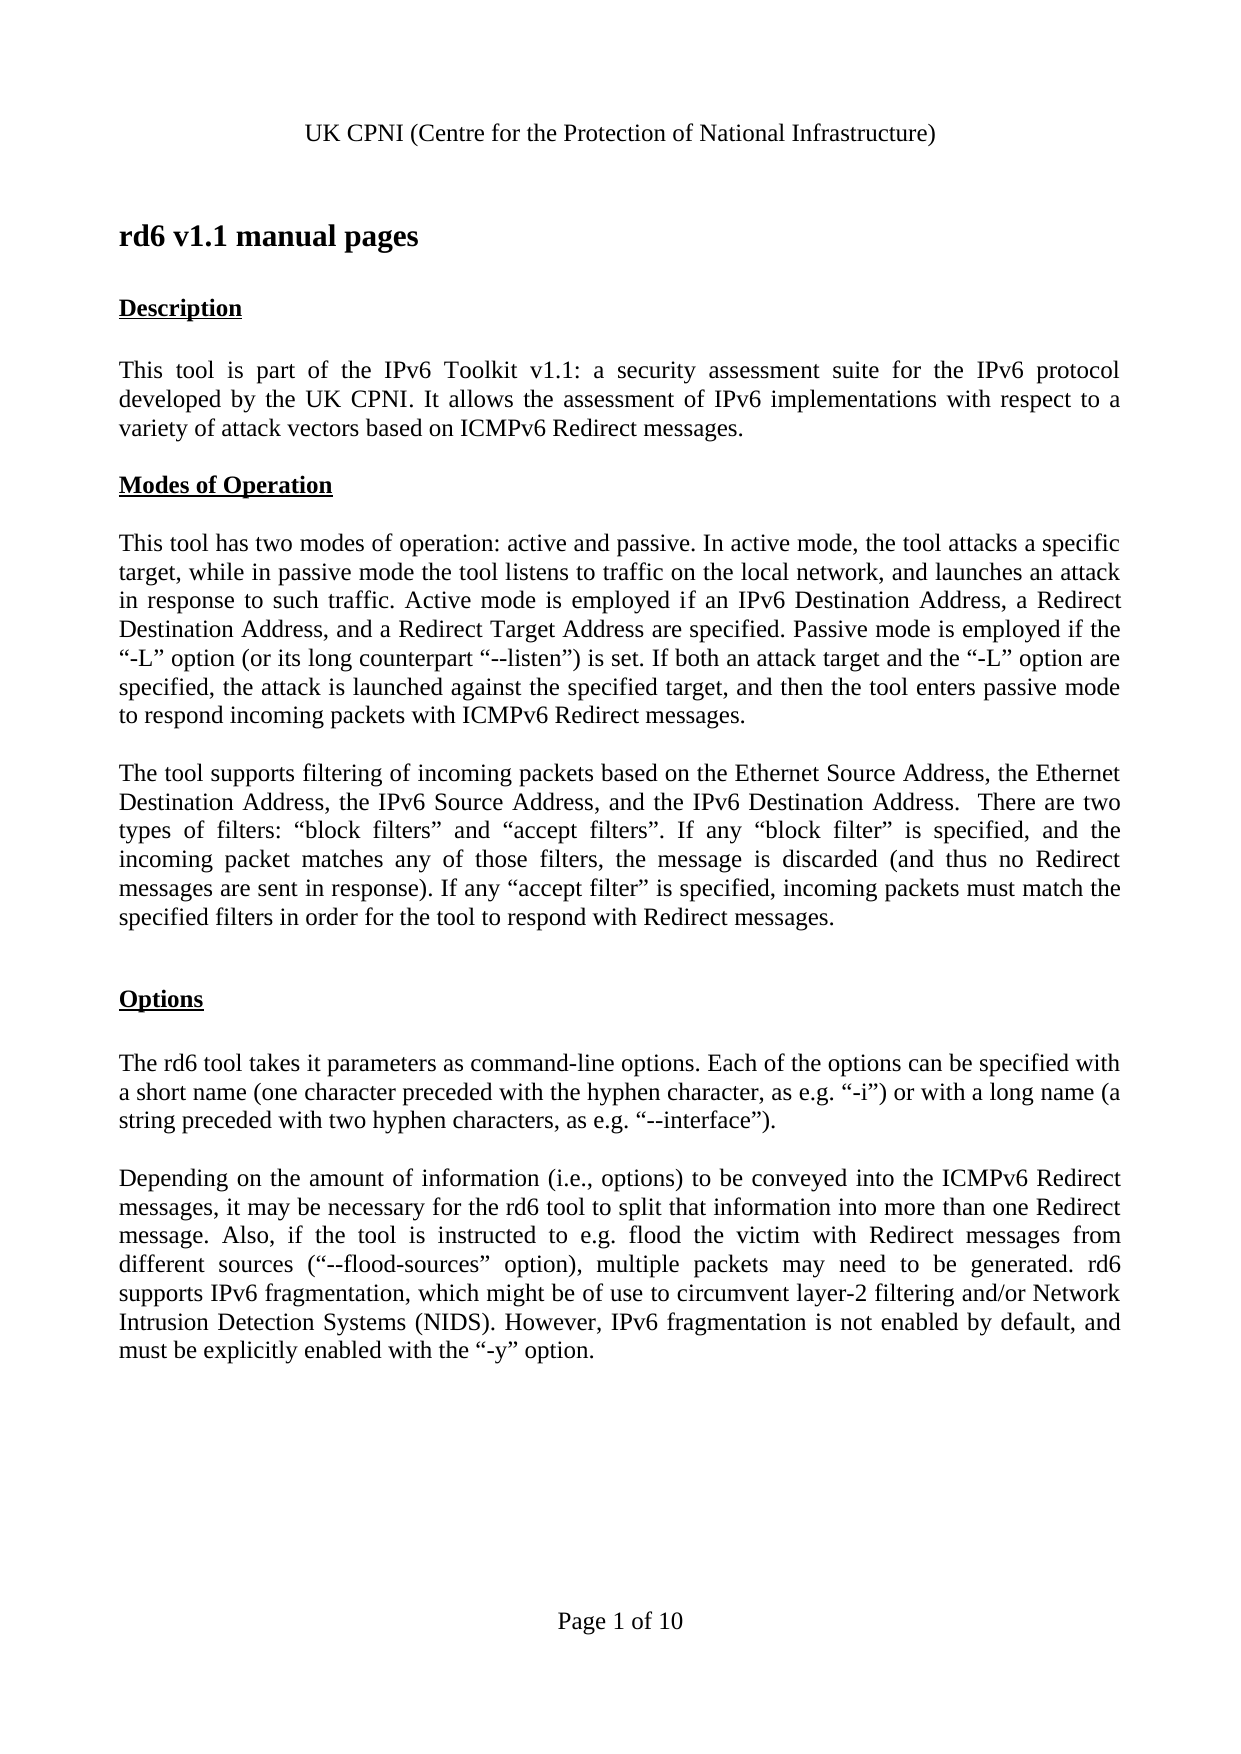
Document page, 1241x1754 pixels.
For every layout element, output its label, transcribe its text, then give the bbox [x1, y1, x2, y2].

text Depending on the amount of information (i.e., options) to be conveyed into the ICMPv6 Redirect messages, it may be necessary for the rd6 tool to split that information into more than one Redirect message. Also, if the tool is instructed to e.g. flood the victim with Redirect messages from different sources (“--flood-sources” option), multiple packets may need to be generated. rd6 supports IPv6 fragmentation, which might be of use to circumvent layer-2 filtering and/or Network Intrusion Detection Systems (NIDS). However, IPv6 fragmentation is not enabled by default, and must be explicitly enabled with the “-y” option. [118, 1163, 1122, 1364]
text Modes of Operation [118, 470, 1122, 499]
text The tool supports filtering of incoming packets based on the Ethernet Source Address, the Ethernet Destination Address, the IPv6 Source Address, and the IPv6 Destination Address. There are two types of filters: “block filters” and “accept filters”. If any “block filter” is specified, and the incoming packet matches any of those filters, the message is discarded (and thus no Redirect messages are sent in response). If any “accept filter” is specified, incoming packets must match the specified filters in order for the tool to respond with Redirect messages. [118, 758, 1122, 930]
subtitle rd6 v1.1 manual pages [118, 217, 1122, 253]
subtitle Options [118, 984, 1122, 1013]
text This tool is part of the IPv6 Toolkit v1.1: a security assessment suite for the IPv6 protocol developed by the UK CPNI. It allows the assessment of IPv6 implementations with respect to a variety of attack vectors based on ICMPv6 Redirect messages. [118, 355, 1122, 442]
text Description [118, 293, 1122, 322]
text The rd6 tool takes it parameters as command-line options. Each of the options can be specified with a short name (one character preceded with the hyphen character, as e.g. “-i”) or with a long name (a string preceded with two hyphen characters, as e.g. “--interface”). [118, 1048, 1122, 1134]
text This tool has two modes of operation: active and passive. In active mode, the tool attacks a specific target, while in passive mode the tool listens to traffic on the local network, and launches an attack in response to such traffic. Active mode is employed if an IPv6 Destination Address, a Redirect Destination Address, and a Redirect Target Address are specified. Passive mode is employed if the “-L” option (or its long counterpart “--listen”) is set. If both an attack target and the “-L” option are specified, the attack is launched against the specified target, and then the tool enters passive mode to respond incoming packets with ICMPv6 Redirect messages. [118, 528, 1122, 729]
